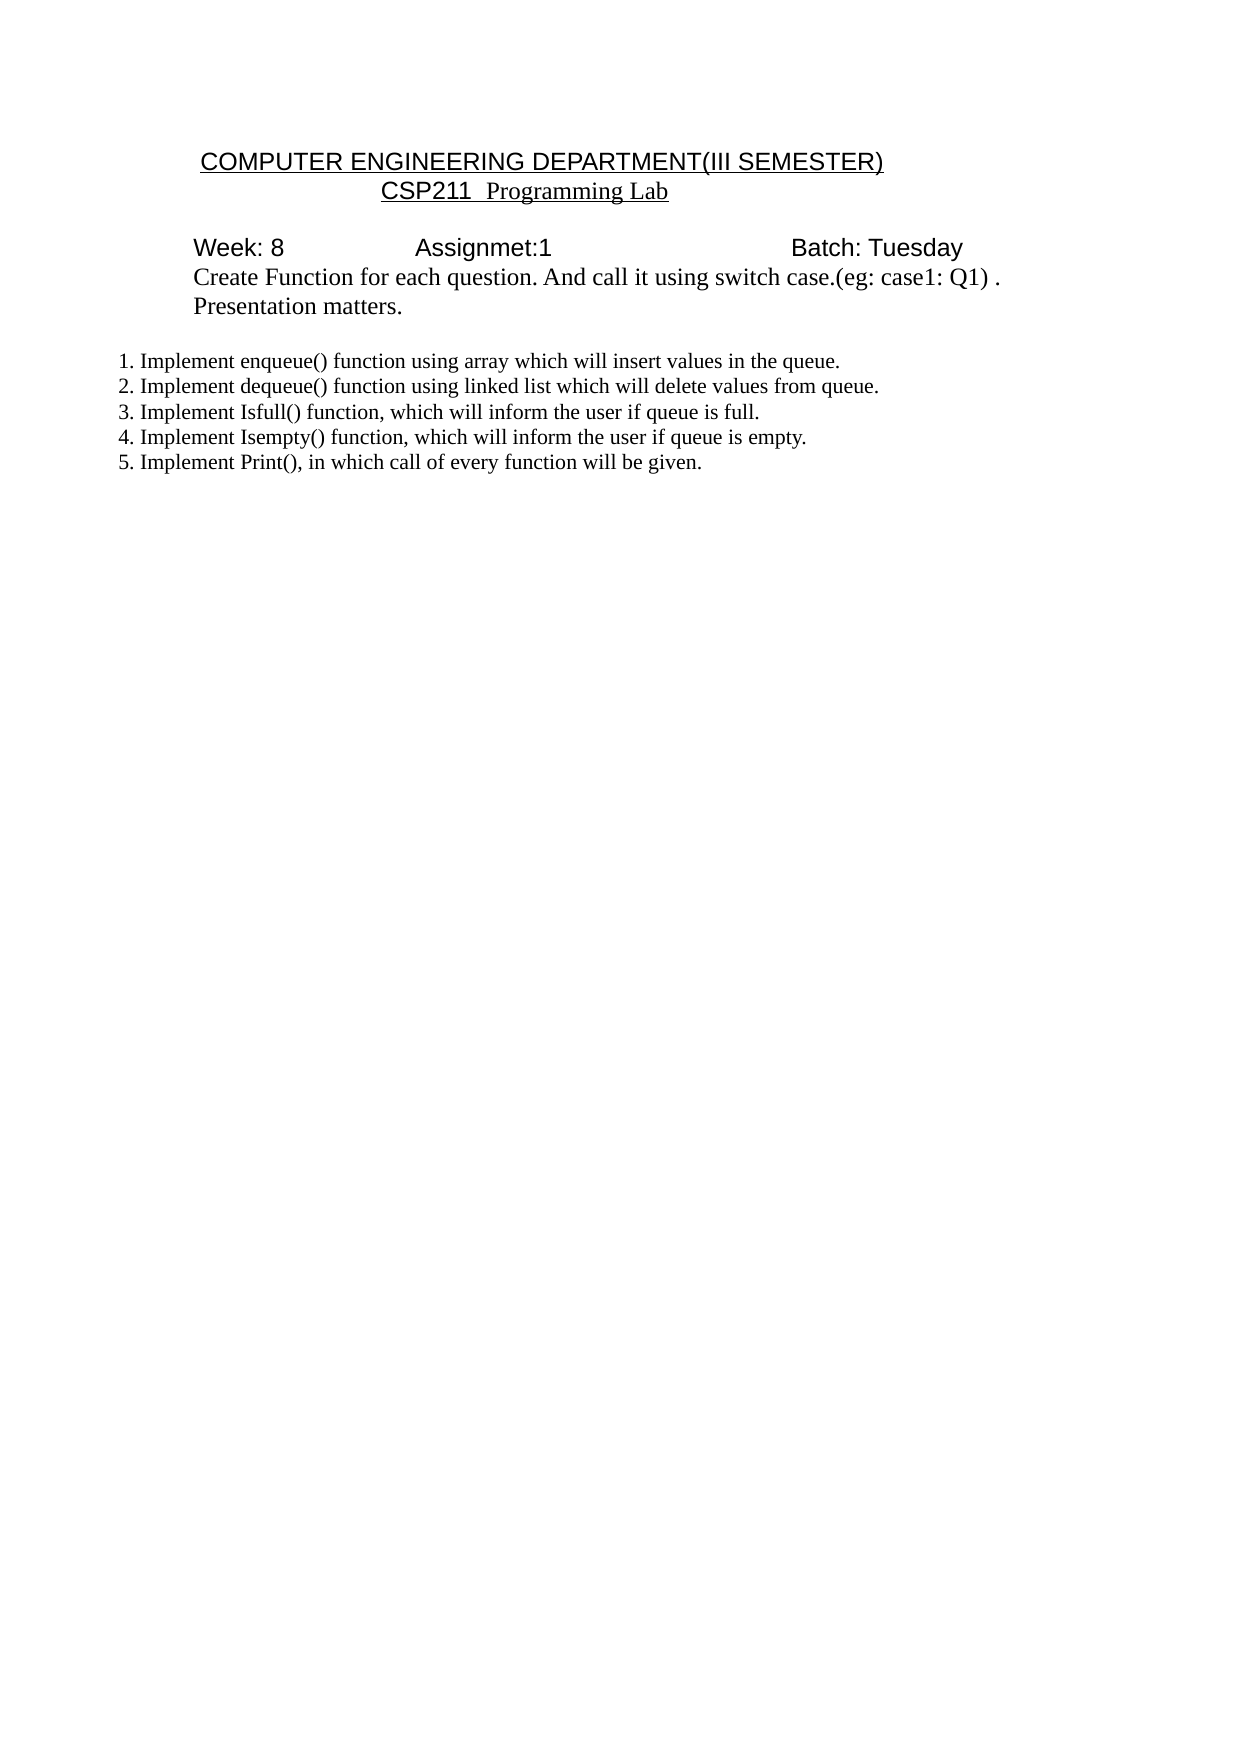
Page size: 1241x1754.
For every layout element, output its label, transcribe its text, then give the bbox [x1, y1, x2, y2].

text 3. Implement Isfull() function, which will inform the user if queue is full. [118, 399, 1122, 424]
text 2. Implement dequeue() function using linked list which will delete values from queue. [118, 373, 1122, 399]
text 4. Implement Isempty() function, which will inform the user if queue is empty. [118, 424, 1122, 449]
text 1. Implement enqueue() function using array which will insert values in the queue. [118, 348, 1122, 373]
list CSP211 Programming Lab [343, 176, 1122, 204]
list Presentation matters. [156, 291, 1122, 319]
list COMPUTER ENGINEERING DEPARTMENT(III SEMESTER) [156, 147, 1122, 176]
list Create Function for each question. And call it using switch case.(eg: case1: Q1) . [156, 262, 1122, 291]
text 5. Implement Print(), in which call of every function will be given. [118, 449, 1122, 474]
list Week: 8 Assignmet:1 Batch: Tuesday [156, 233, 1122, 262]
